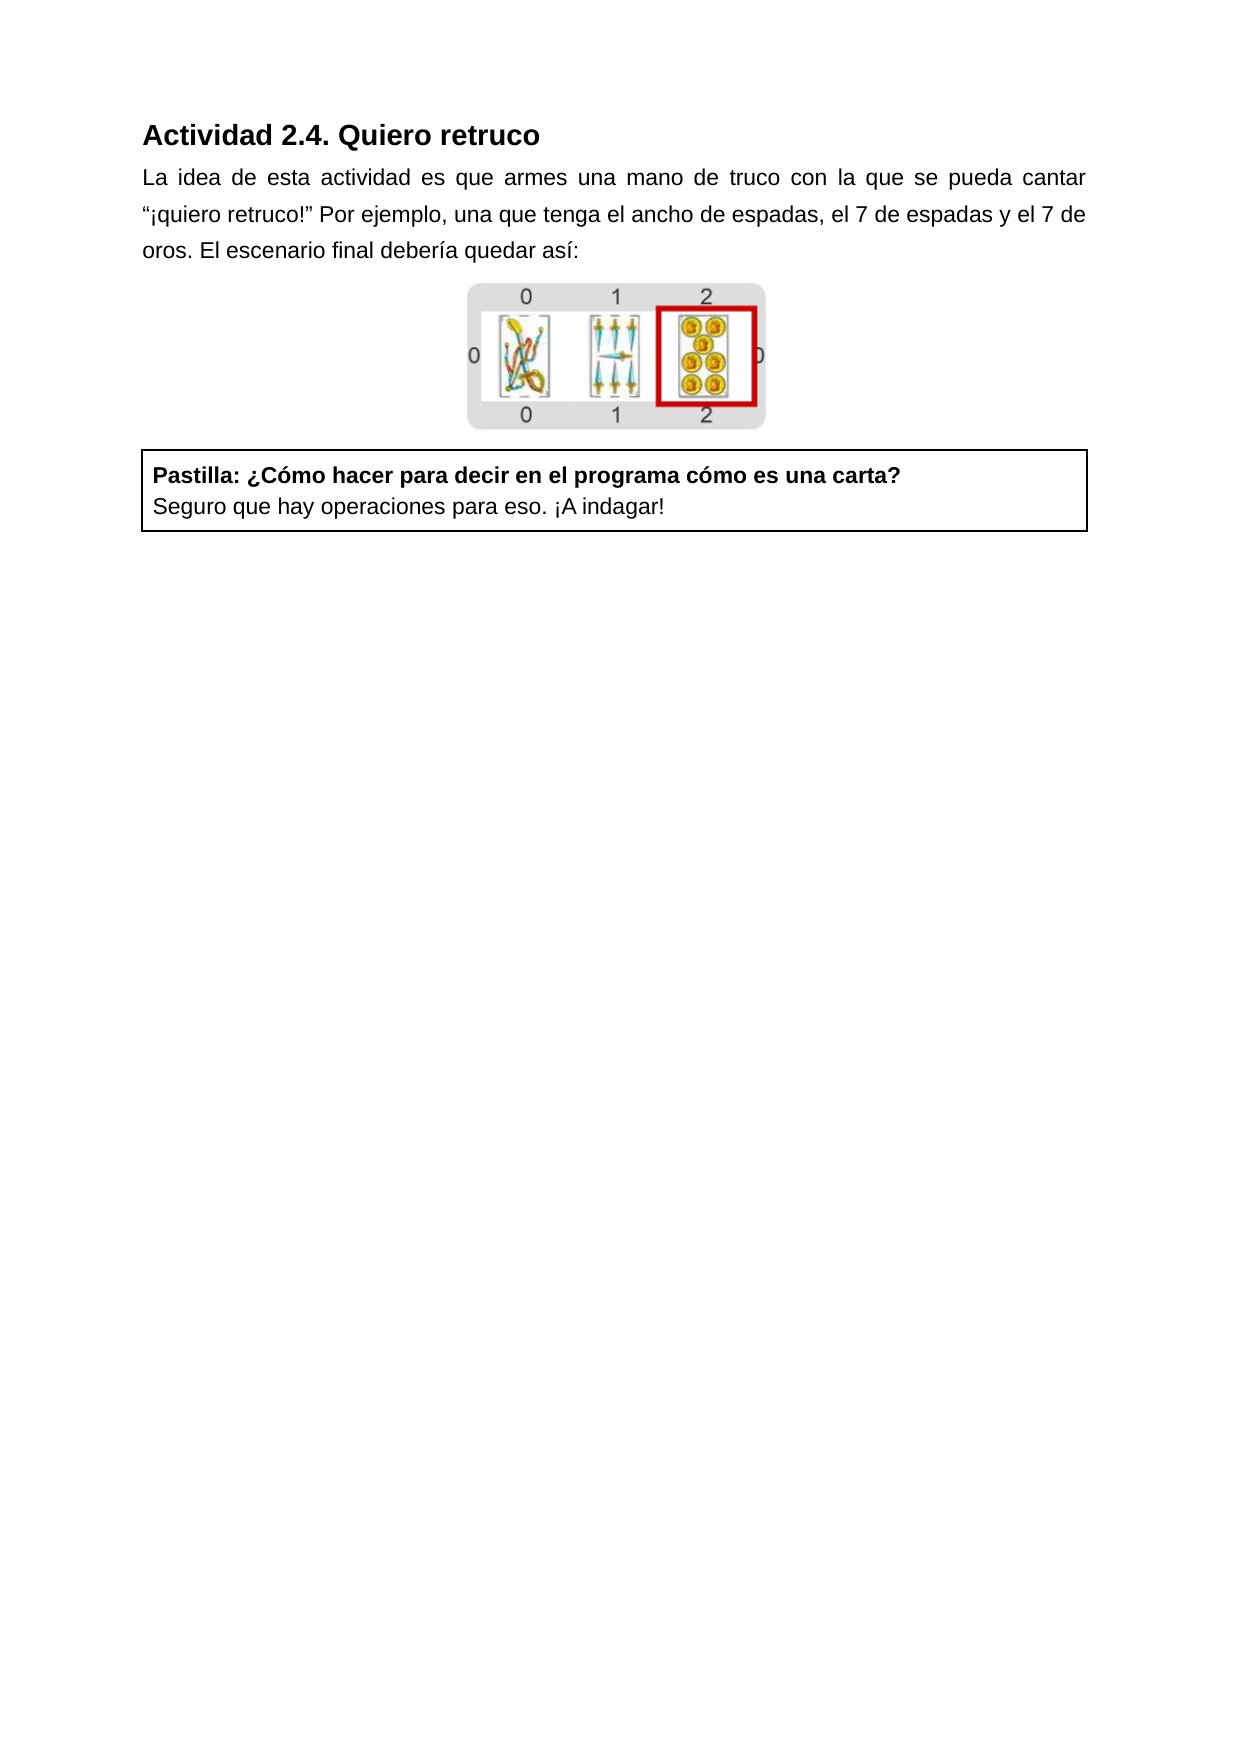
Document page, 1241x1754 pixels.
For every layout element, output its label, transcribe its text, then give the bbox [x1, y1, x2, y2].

picture [458, 273, 771, 439]
text La idea de esta actividad es que armes una mano de truco con la que se pueda cantar “¡quiero retruco!” Por ejemplo, una que tenga el ancho de espadas, el 7 de espadas y el 7 de oros. El escenario final debería quedar así: [142, 164, 1087, 263]
table_header Pastilla: ¿Cómo hacer para decir en el programa cómo es una carta? Seguro que hay operaciones para eso. ¡A indagar! [143, 451, 1086, 530]
text Actividad 2.4. Quiero retruco [142, 118, 1087, 152]
